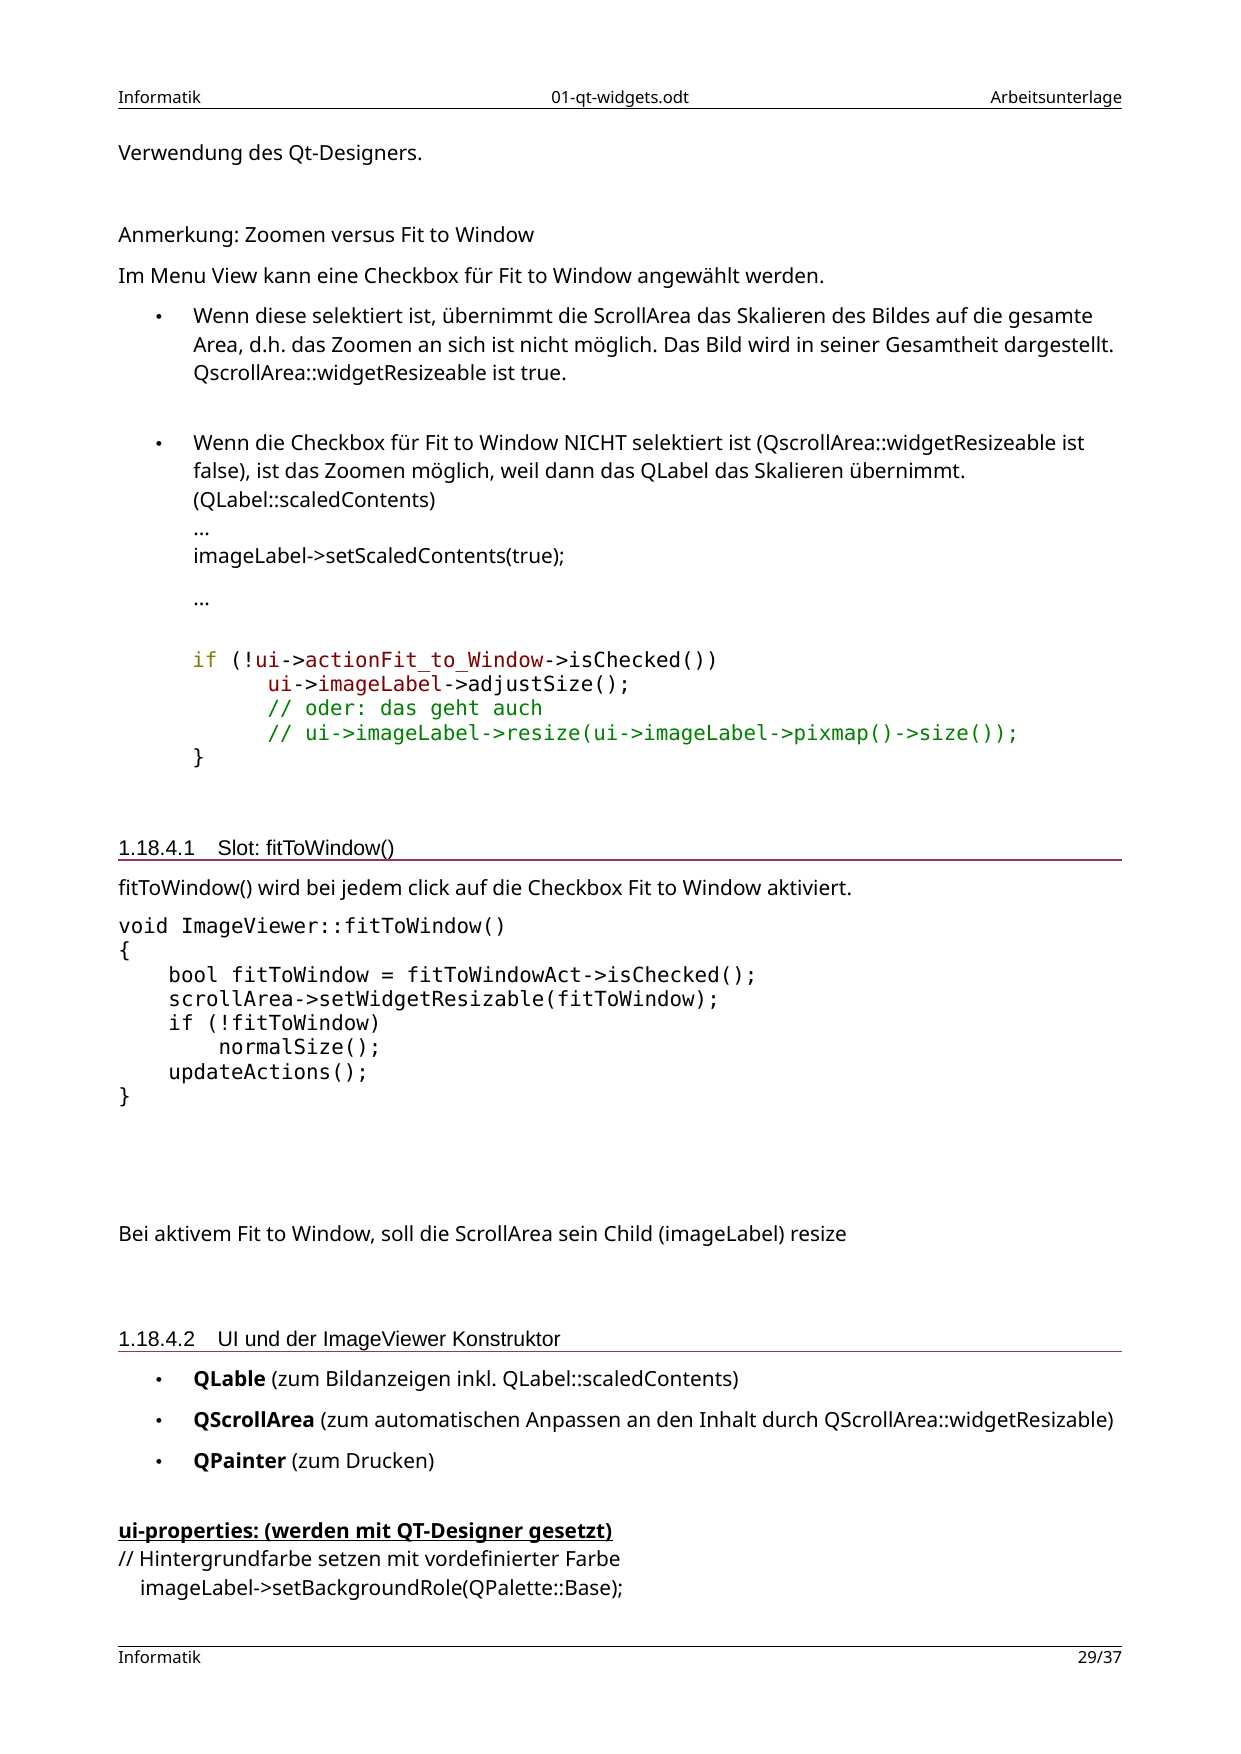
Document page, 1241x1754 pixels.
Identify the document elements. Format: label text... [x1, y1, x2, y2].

text // Hintergrundfarbe setzen mit vordefinierter Farbe [118, 1544, 1122, 1573]
text ui-properties: (werden mit QT-Designer gesetzt) [118, 1516, 1122, 1544]
list QPainter (zum Drucken) [156, 1446, 1122, 1475]
subtitle UI und der ImageViewer Konstruktor [118, 1326, 1122, 1351]
text fitToWindow() wird bei jedem click auf die Checkbox Fit to Window aktiviert. [118, 873, 1122, 902]
text // ui->imageLabel->resize(ui->imageLabel->pixmap()->size()); [118, 721, 1122, 745]
text Verwendung des Qt-Designers. [118, 138, 1122, 166]
text if (!fitToWindow) [118, 1011, 1122, 1035]
text void ImageViewer::fitToWindow() [118, 914, 1122, 938]
text if (!ui->actionFit_to_Window->isChecked()) [118, 648, 1122, 672]
list ... [156, 583, 1122, 611]
text bool fitToWindow = fitToWindowAct->isChecked(); [118, 963, 1122, 987]
text scrollArea->setWidgetResizable(fitToWindow); [118, 987, 1122, 1011]
text Anmerkung: Zoomen versus Fit to Window [118, 220, 1122, 248]
text Bei aktivem Fit to Window, soll die ScrollArea sein Child (imageLabel) resize [118, 1219, 1122, 1248]
text normalSize(); [118, 1035, 1122, 1060]
list Wenn die Checkbox für Fit to Window NICHT selektiert ist (QscrollArea::widgetResizeable ist false), ist das Zoomen möglich, weil dann das QLabel das Skalieren übernimmt. (QLabel::scaledContents) ... imageLabel->setScaledContents(true); [156, 428, 1122, 570]
text // oder: das geht auch [118, 696, 1122, 721]
list QLable (zum Bildanzeigen inkl. QLabel::scaledContents) [156, 1364, 1122, 1393]
text } [118, 745, 1122, 769]
text ui->imageLabel->adjustSize(); [118, 672, 1122, 696]
list QScrollArea (zum automatischen Anpassen an den Inhalt durch QScrollArea::widgetResizable) [156, 1405, 1122, 1434]
list Wenn diese selektiert ist, übernimmt die ScrollArea das Skalieren des Bildes auf die gesamte Area, d.h. das Zoomen an sich ist nicht möglich. Das Bild wird in seiner Gesamtheit dargestellt. QscrollArea::widgetResizeable ist true. [156, 302, 1122, 415]
text imageLabel->setBackgroundRole(QPalette::Base); [118, 1573, 1122, 1601]
text Im Menu View kann eine Checkbox für Fit to Window angewählt werden. [118, 261, 1122, 289]
text } [118, 1084, 1122, 1108]
text { [118, 938, 1122, 963]
subtitle Slot: fitToWindow() [118, 835, 1122, 859]
text updateActions(); [118, 1060, 1122, 1084]
